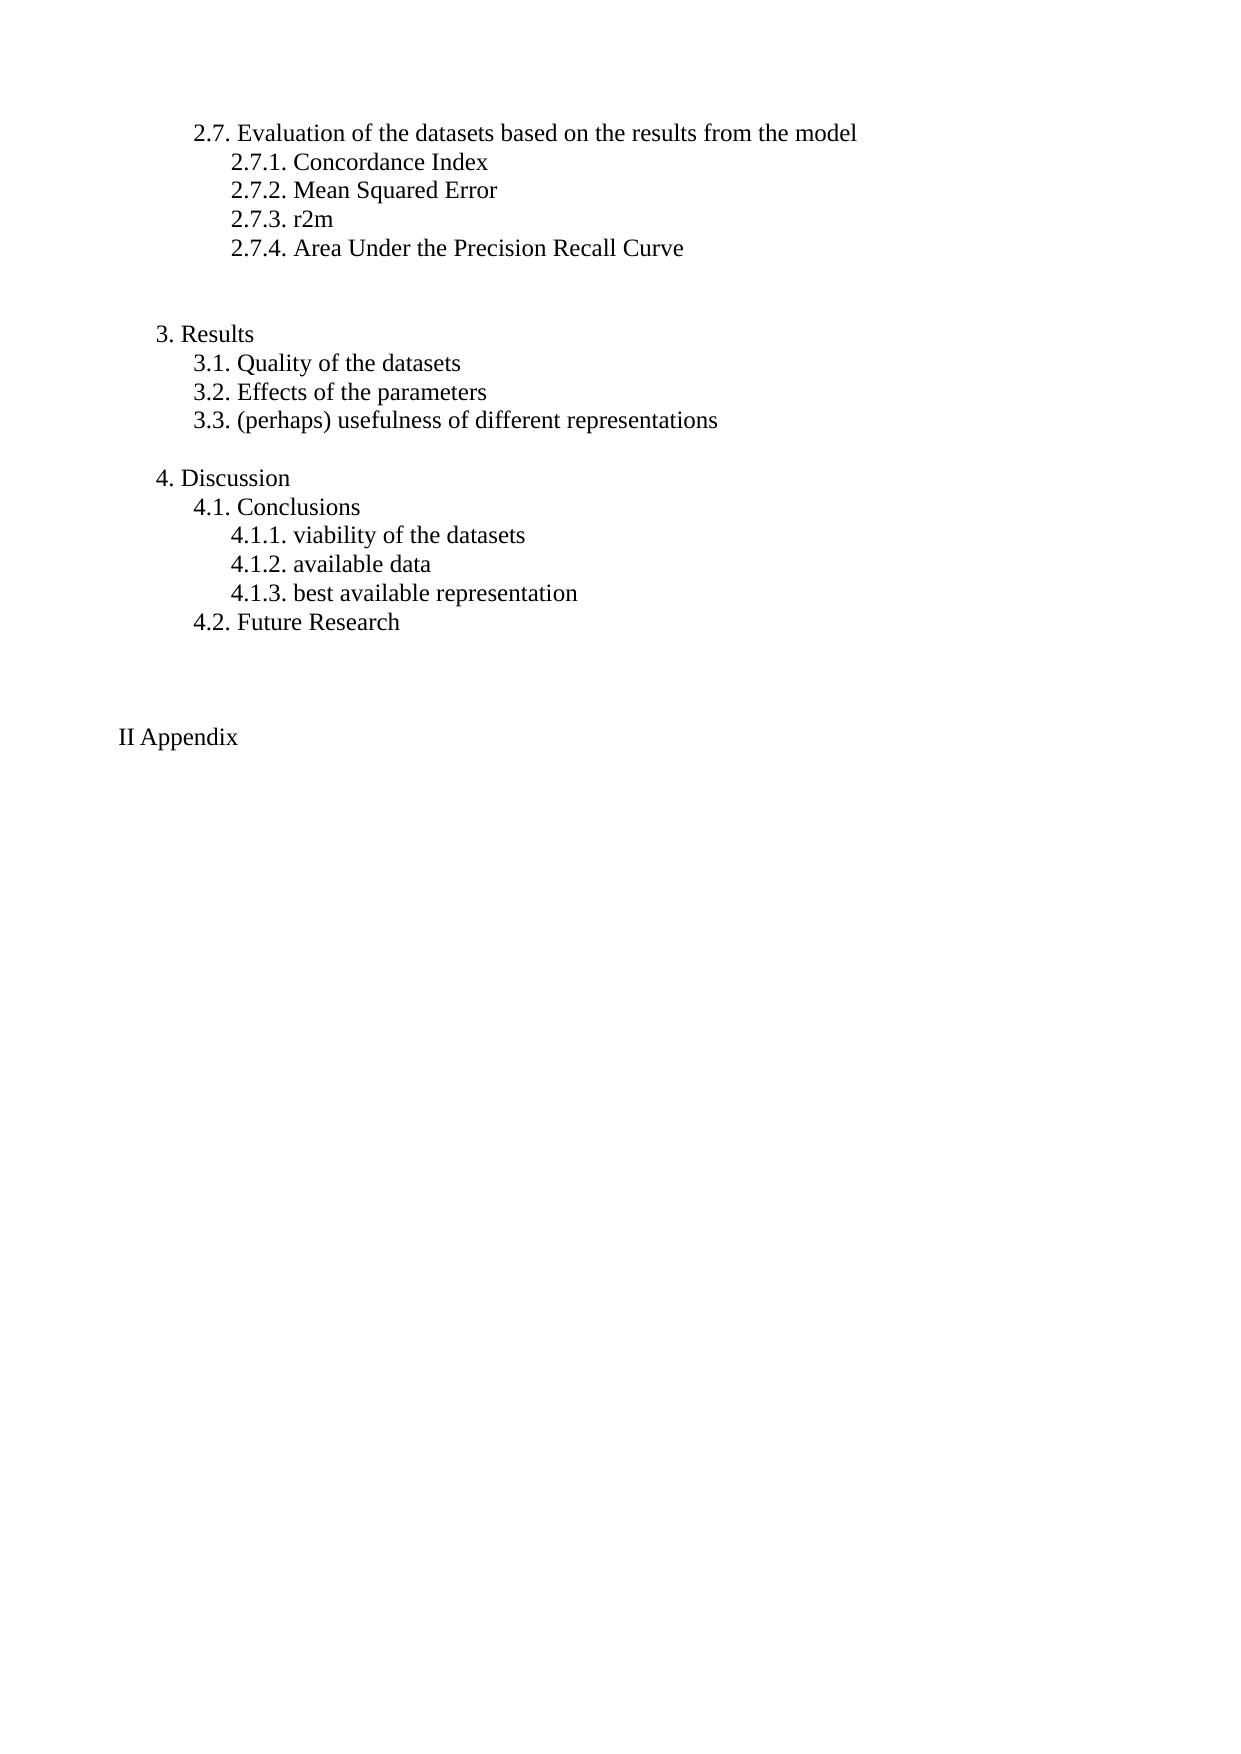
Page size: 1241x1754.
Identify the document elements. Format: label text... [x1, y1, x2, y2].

list Quality of the datasets [193, 348, 1122, 377]
list Mean Squared Error [231, 176, 1122, 204]
list best available representation [231, 578, 1122, 607]
list Future Research [193, 607, 1122, 636]
list Effects of the parameters [193, 377, 1122, 406]
list Concordance Index [231, 147, 1122, 176]
list Discussion [156, 463, 1122, 492]
list (perhaps) usefulness of different representations [193, 406, 1122, 434]
list Results [156, 319, 1122, 348]
text II Appendix [118, 722, 1122, 751]
list Conclusions [193, 492, 1122, 521]
list viability of the datasets [231, 521, 1122, 549]
list available data [231, 549, 1122, 578]
list Area Under the Precision Recall Curve [231, 233, 1122, 262]
list Evaluation of the datasets based on the results from the model [193, 118, 1122, 147]
list r2m [231, 204, 1122, 233]
